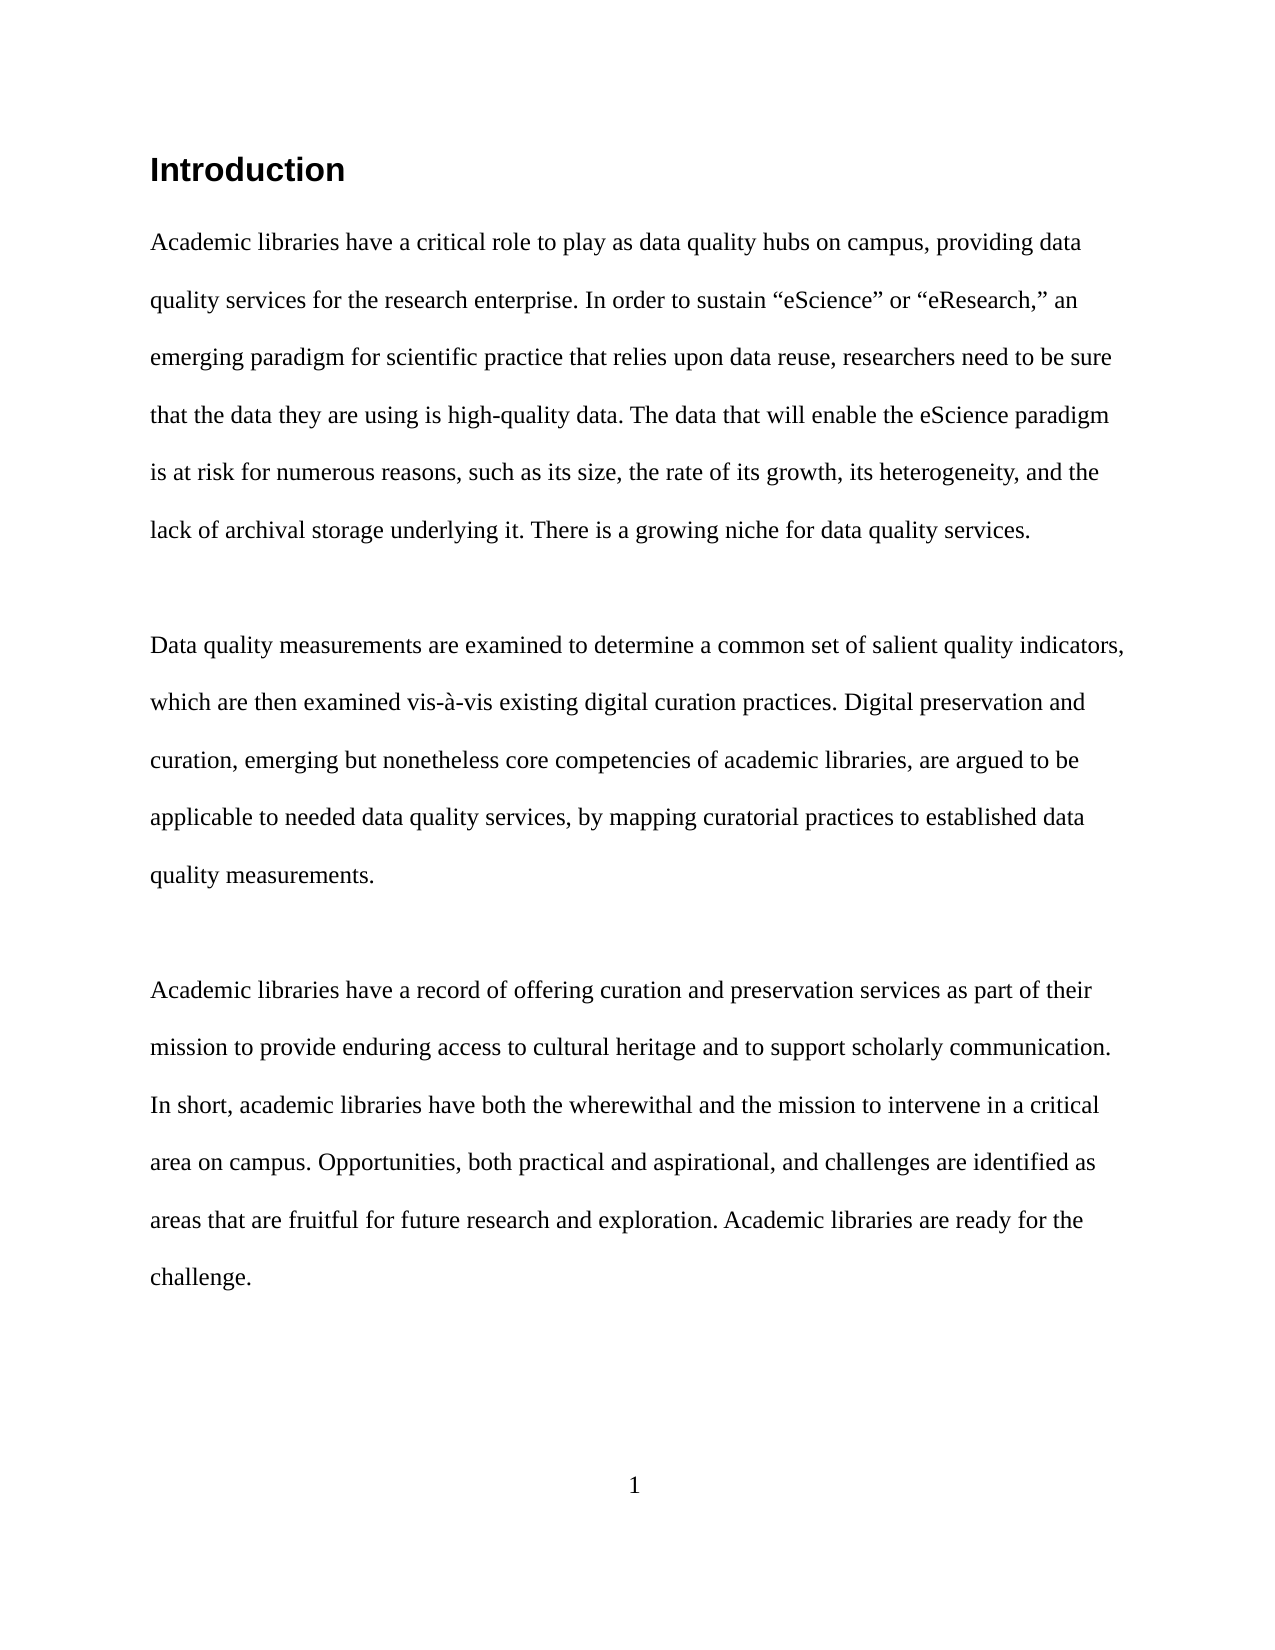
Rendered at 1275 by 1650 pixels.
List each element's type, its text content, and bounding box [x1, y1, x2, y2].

text Academic libraries have a critical role to play as data quality hubs on campus, providing data quality services for the research enterprise. In order to sustain “eScience” or “eResearch,” an emerging paradigm for scientific practice that relies upon data reuse, researchers need to be sure that the data they are using is high-quality data. The data that will enable the eScience paradigm is at risk for numerous reasons, such as its size, the rate of its growth, its heterogeneity, and the lack of archival storage underlying it. There is a growing niche for data quality services. [150, 227, 1125, 543]
text Academic libraries have a record of offering curation and preservation services as part of their mission to provide enduring access to cultural heritage and to support scholarly communication. In short, academic libraries have both the wherewithal and the mission to intervene in a critical area on campus. Opportunities, both practical and aspirational, and challenges are identified as areas that are fruitful for future research and exploration. Academic libraries are ready for the challenge. [150, 975, 1125, 1291]
subtitle Introduction [150, 150, 1125, 189]
text Data quality measurements are examined to determine a common set of salient quality indicators, which are then examined vis-à-vis existing digital curation practices. Digital preservation and curation, emerging but nonetheless core competencies of academic libraries, are argued to be applicable to needed data quality services, by mapping curatorial practices to established data quality measurements. [150, 630, 1125, 888]
